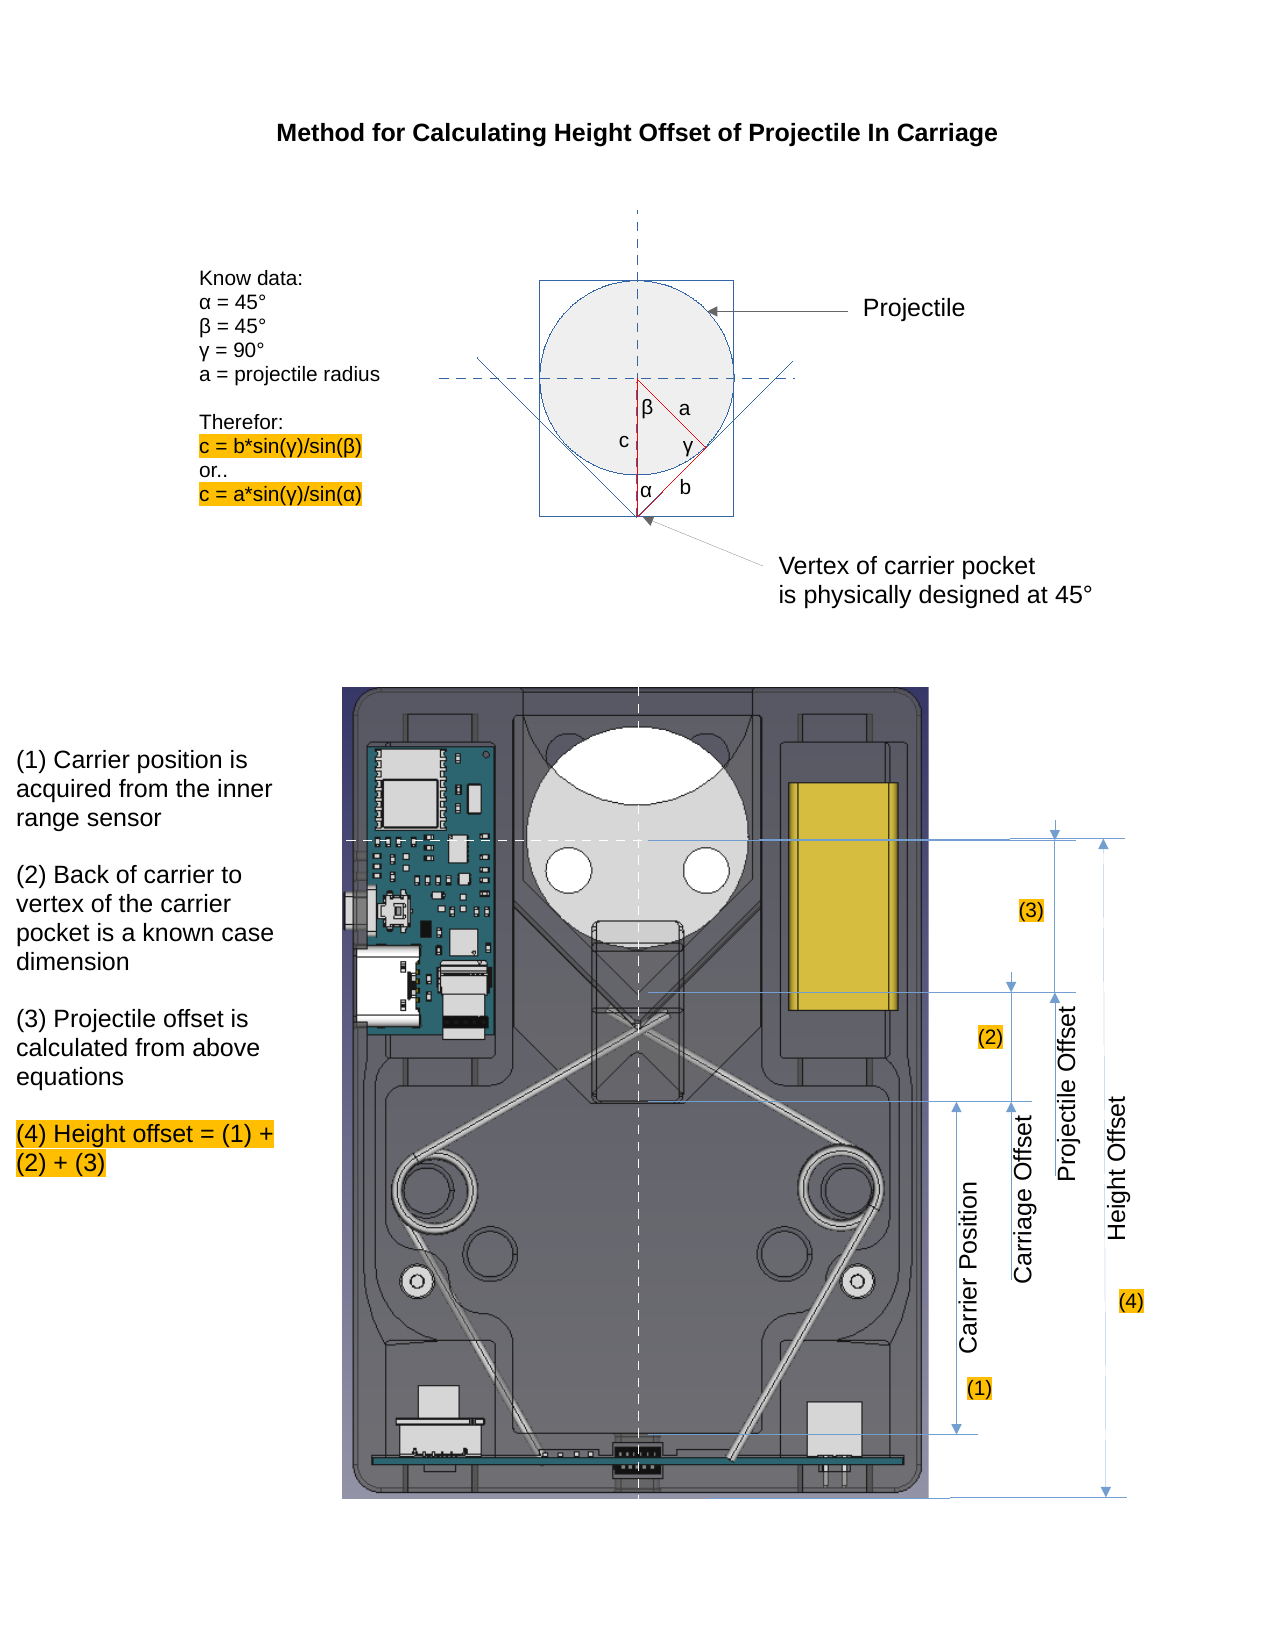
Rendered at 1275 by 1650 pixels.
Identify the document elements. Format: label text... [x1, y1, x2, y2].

text Method for Calculating Height Offset of Projectile In Carriage [118, 118, 1157, 147]
picture [342, 687, 929, 1499]
